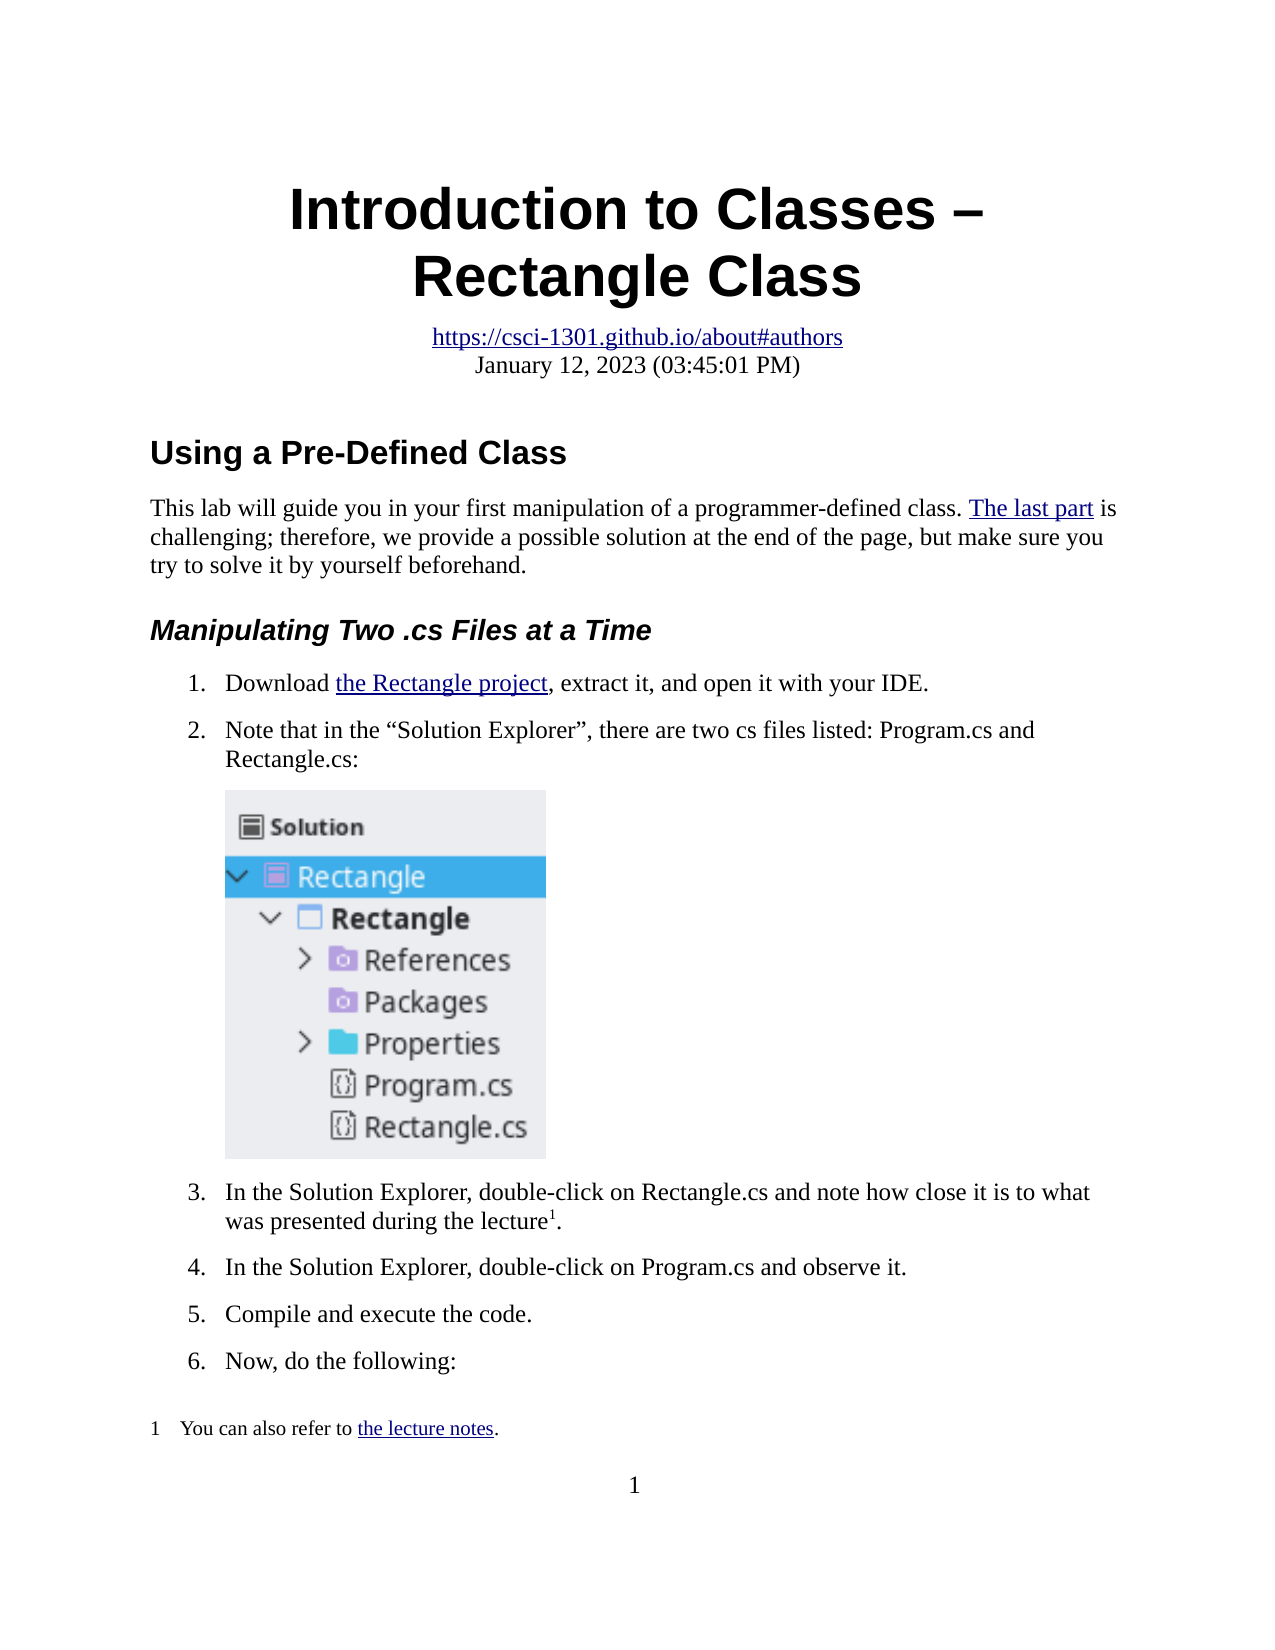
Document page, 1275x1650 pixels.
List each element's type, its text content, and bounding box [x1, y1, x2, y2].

text https://csci-1301.github.io/about#authors [150, 322, 1125, 350]
subtitle Manipulating Two .cs Files at a Time [150, 613, 1125, 647]
list Note that in the “Solution Explorer”, there are two cs files listed: Program.cs and Rectangle.cs: [187, 715, 1125, 772]
picture [225, 790, 546, 1159]
list In the Solution Explorer, double-click on Program.cs and observe it. [187, 1252, 1125, 1281]
list Compile and execute the code. [187, 1299, 1125, 1328]
list Download the Rectangle project, extract it, and open it with your IDE. [187, 668, 1125, 697]
list Now, do the following: [187, 1346, 1125, 1374]
text January 12, 2023 (03:45:01 PM) [150, 350, 1125, 379]
subtitle Using a Pre-Defined Class [150, 433, 1125, 472]
title Introduction to Classes – Rectangle Class [150, 175, 1125, 309]
list In the Solution Explorer, double-click on Rectangle.cs and note how close it is to what was presented during the lecture. [187, 1177, 1125, 1234]
text This lab will guide you in your first manipulation of a programmer-defined class. The last part is challenging; therefore, we provide a possible solution at the end of the page, but make sure you try to solve it by yourself beforehand. [150, 493, 1125, 579]
list You can also refer to the lecture notes. [150, 1416, 1125, 1440]
